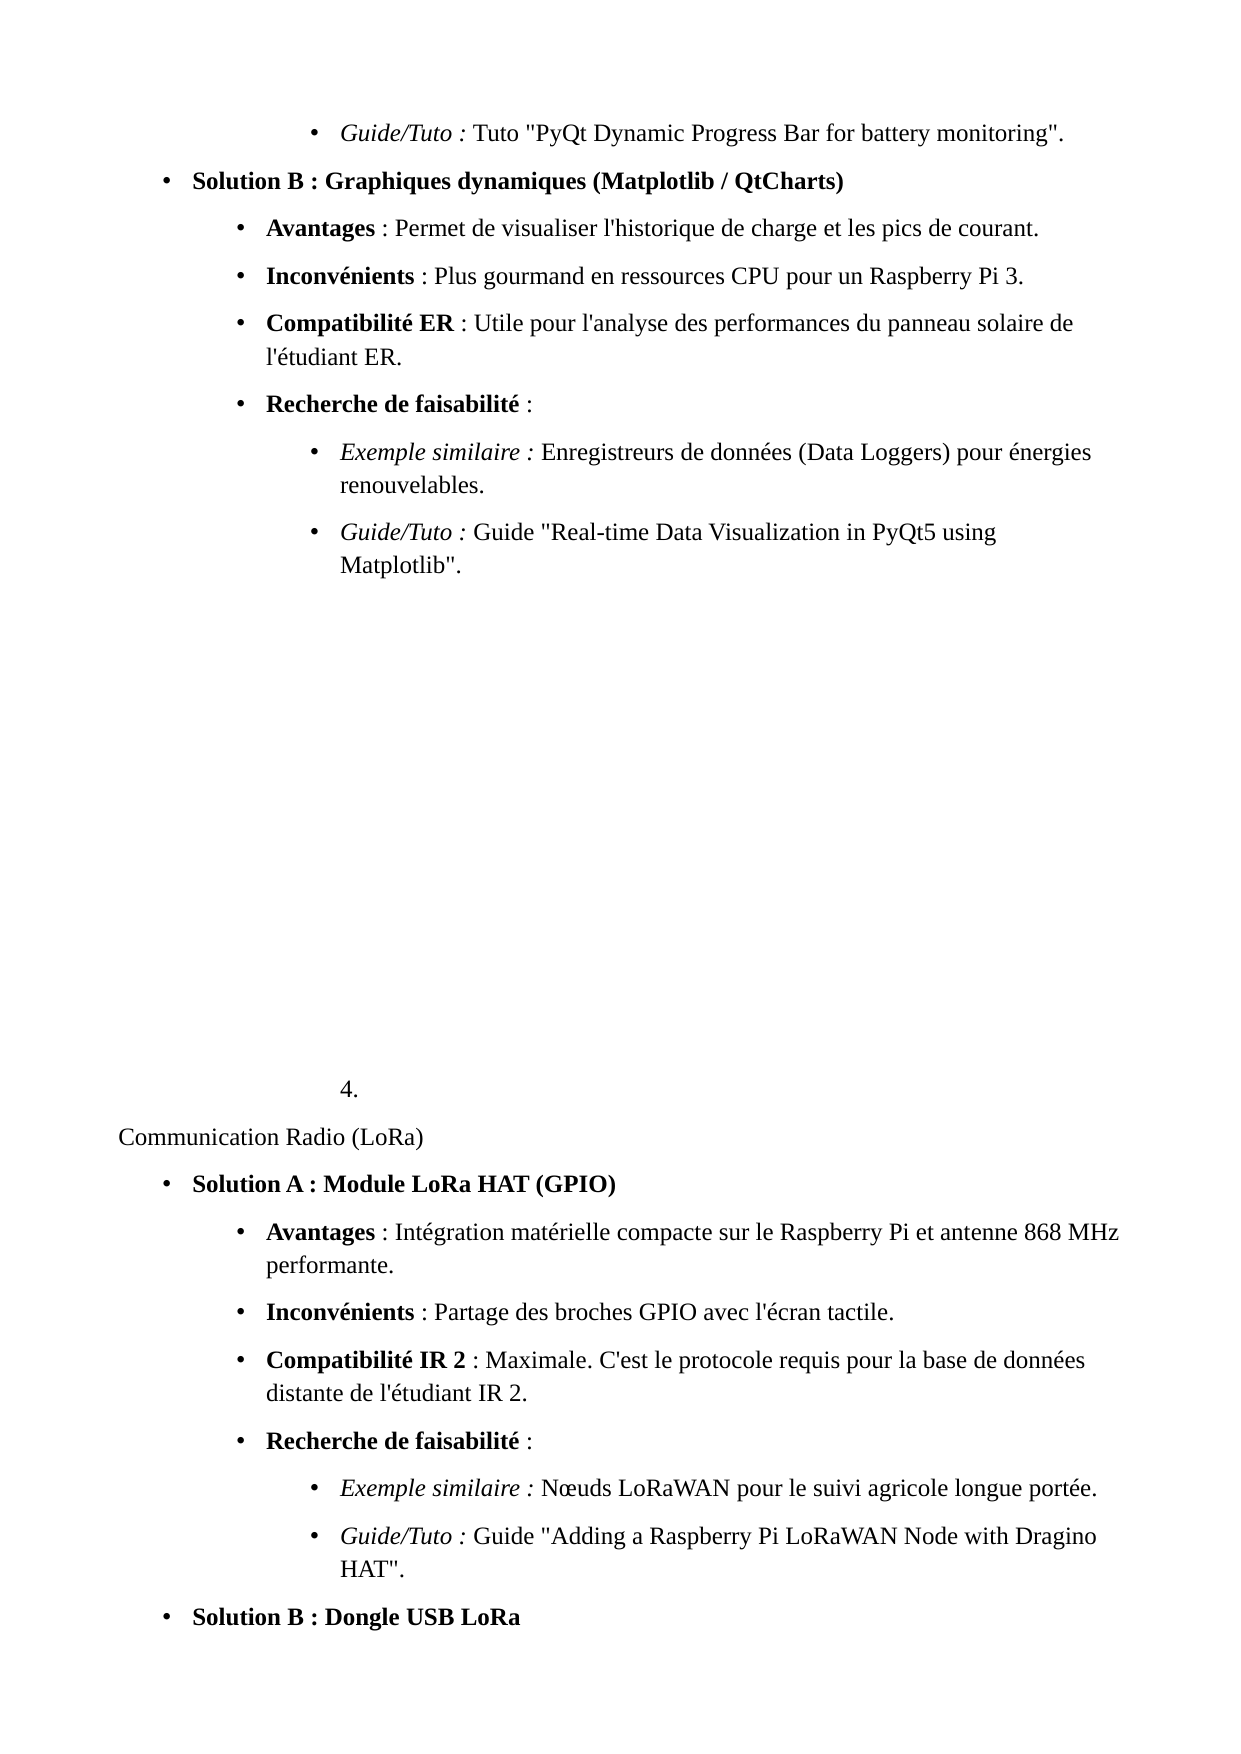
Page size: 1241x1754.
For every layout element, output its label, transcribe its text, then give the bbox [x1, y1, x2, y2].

list Avantages : Permet de visualiser l'historique de charge et les pics de courant. [236, 213, 1122, 242]
list Avantages : Intégration matérielle compacte sur le Raspberry Pi et antenne 868 MHz performante. [236, 1217, 1122, 1279]
list Exemple similaire : Enregistreurs de données (Data Loggers) pour énergies renouvelables. [310, 437, 1122, 498]
list Guide/Tuto : Tuto "PyQt Dynamic Progress Bar for battery monitoring". [310, 118, 1122, 147]
list Recherche de faisabilité : [236, 1426, 1122, 1454]
list Guide/Tuto : Guide "Real-time Data Visualization in PyQt5 using Matplotlib". [310, 517, 1122, 579]
list Solution B : Graphiques dynamiques (Matplotlib / QtCharts) [162, 166, 1122, 194]
list Guide/Tuto : Guide "Adding a Raspberry Pi LoRaWAN Node with Dragino HAT". [310, 1521, 1122, 1583]
list Inconvénients : Partage des broches GPIO avec l'écran tactile. [236, 1297, 1122, 1326]
list Solution A : Module LoRa HAT (GPIO) [162, 1169, 1122, 1198]
list Compatibilité ER : Utile pour l'analyse des performances du panneau solaire de l'étudiant ER. [236, 308, 1122, 370]
list Solution B : Dongle USB LoRa [162, 1602, 1122, 1630]
list 4. [310, 1074, 1122, 1103]
list Compatibilité IR 2 : Maximale. C'est le protocole requis pour la base de données distante de l'étudiant IR 2. [236, 1345, 1122, 1407]
list Exemple similaire : Nœuds LoRaWAN pour le suivi agricole longue portée. [310, 1473, 1122, 1502]
list Recherche de faisabilité : [236, 389, 1122, 418]
text Communication Radio (LoRa) [118, 1122, 1122, 1150]
list Inconvénients : Plus gourmand en ressources CPU pour un Raspberry Pi 3. [236, 261, 1122, 290]
